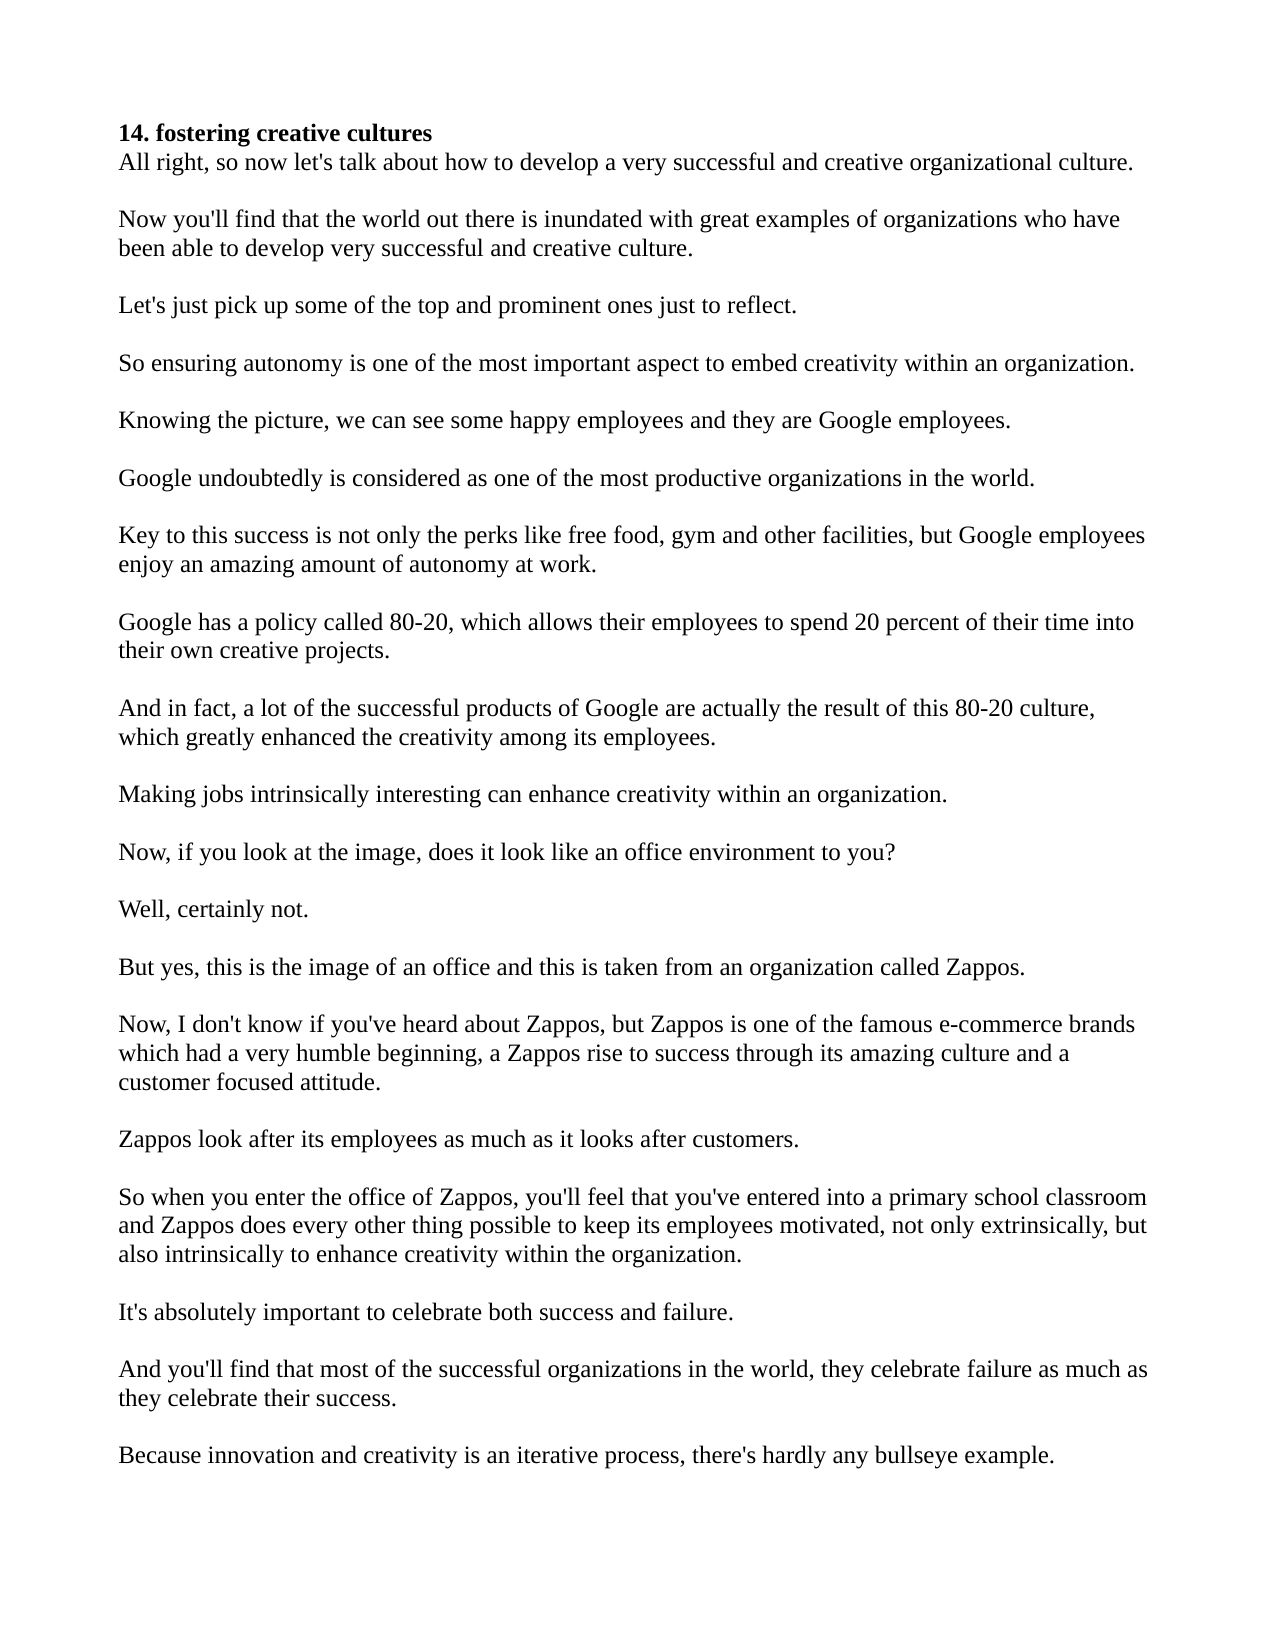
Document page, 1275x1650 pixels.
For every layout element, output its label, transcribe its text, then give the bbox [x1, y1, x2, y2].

text Key to this success is not only the perks like free food, gym and other facilities, but Google employees enjoy an amazing amount of autonomy at work. [118, 521, 1157, 578]
text And you'll find that most of the successful organizations in the world, they celebrate failure as much as they celebrate their success. [118, 1354, 1157, 1412]
text Let's just pick up some of the top and prominent ones just to reflect. [118, 291, 1157, 319]
text Making jobs intrinsically interesting can enhance creativity within an organization. [118, 779, 1157, 808]
text Well, certainly not. [118, 894, 1157, 923]
text So ensuring autonomy is one of the most important aspect to embed creativity within an organization. [118, 348, 1157, 377]
text Now, if you look at the image, does it look like an office environment to you? [118, 837, 1157, 866]
text All right, so now let's talk about how to develop a very successful and creative organizational culture. [118, 147, 1157, 176]
text So when you enter the office of Zappos, you'll feel that you've entered into a primary school classroom and Zappos does every other thing possible to keep its employees motivated, not only extrinsically, but also intrinsically to enhance creativity within the organization. [118, 1182, 1157, 1268]
text Now you'll find that the world out there is inundated with great examples of organizations who have been able to develop very successful and creative culture. [118, 204, 1157, 262]
text Now, I don't know if you've heard about Zappos, but Zappos is one of the famous e-commerce brands which had a very humble beginning, a Zappos rise to success through its amazing culture and a customer focused attitude. [118, 1009, 1157, 1096]
text Because innovation and creativity is an iterative process, there's hardly any bullseye example. [118, 1441, 1157, 1469]
text And in fact, a lot of the successful products of Google are actually the result of this 80-20 culture, which greatly enhanced the creativity among its employees. [118, 693, 1157, 751]
text It's absolutely important to celebrate both success and failure. [118, 1297, 1157, 1326]
text Knowing the picture, we can see some happy employees and they are Google employees. [118, 406, 1157, 434]
text But yes, this is the image of an office and this is taken from an organization called Zappos. [118, 952, 1157, 981]
text Zappos look after its employees as much as it looks after customers. [118, 1124, 1157, 1153]
text 14. fostering creative cultures [118, 118, 1157, 147]
text Google has a policy called 80-20, which allows their employees to spend 20 percent of their time into their own creative projects. [118, 607, 1157, 664]
text Google undoubtedly is considered as one of the most productive organizations in the world. [118, 463, 1157, 492]
